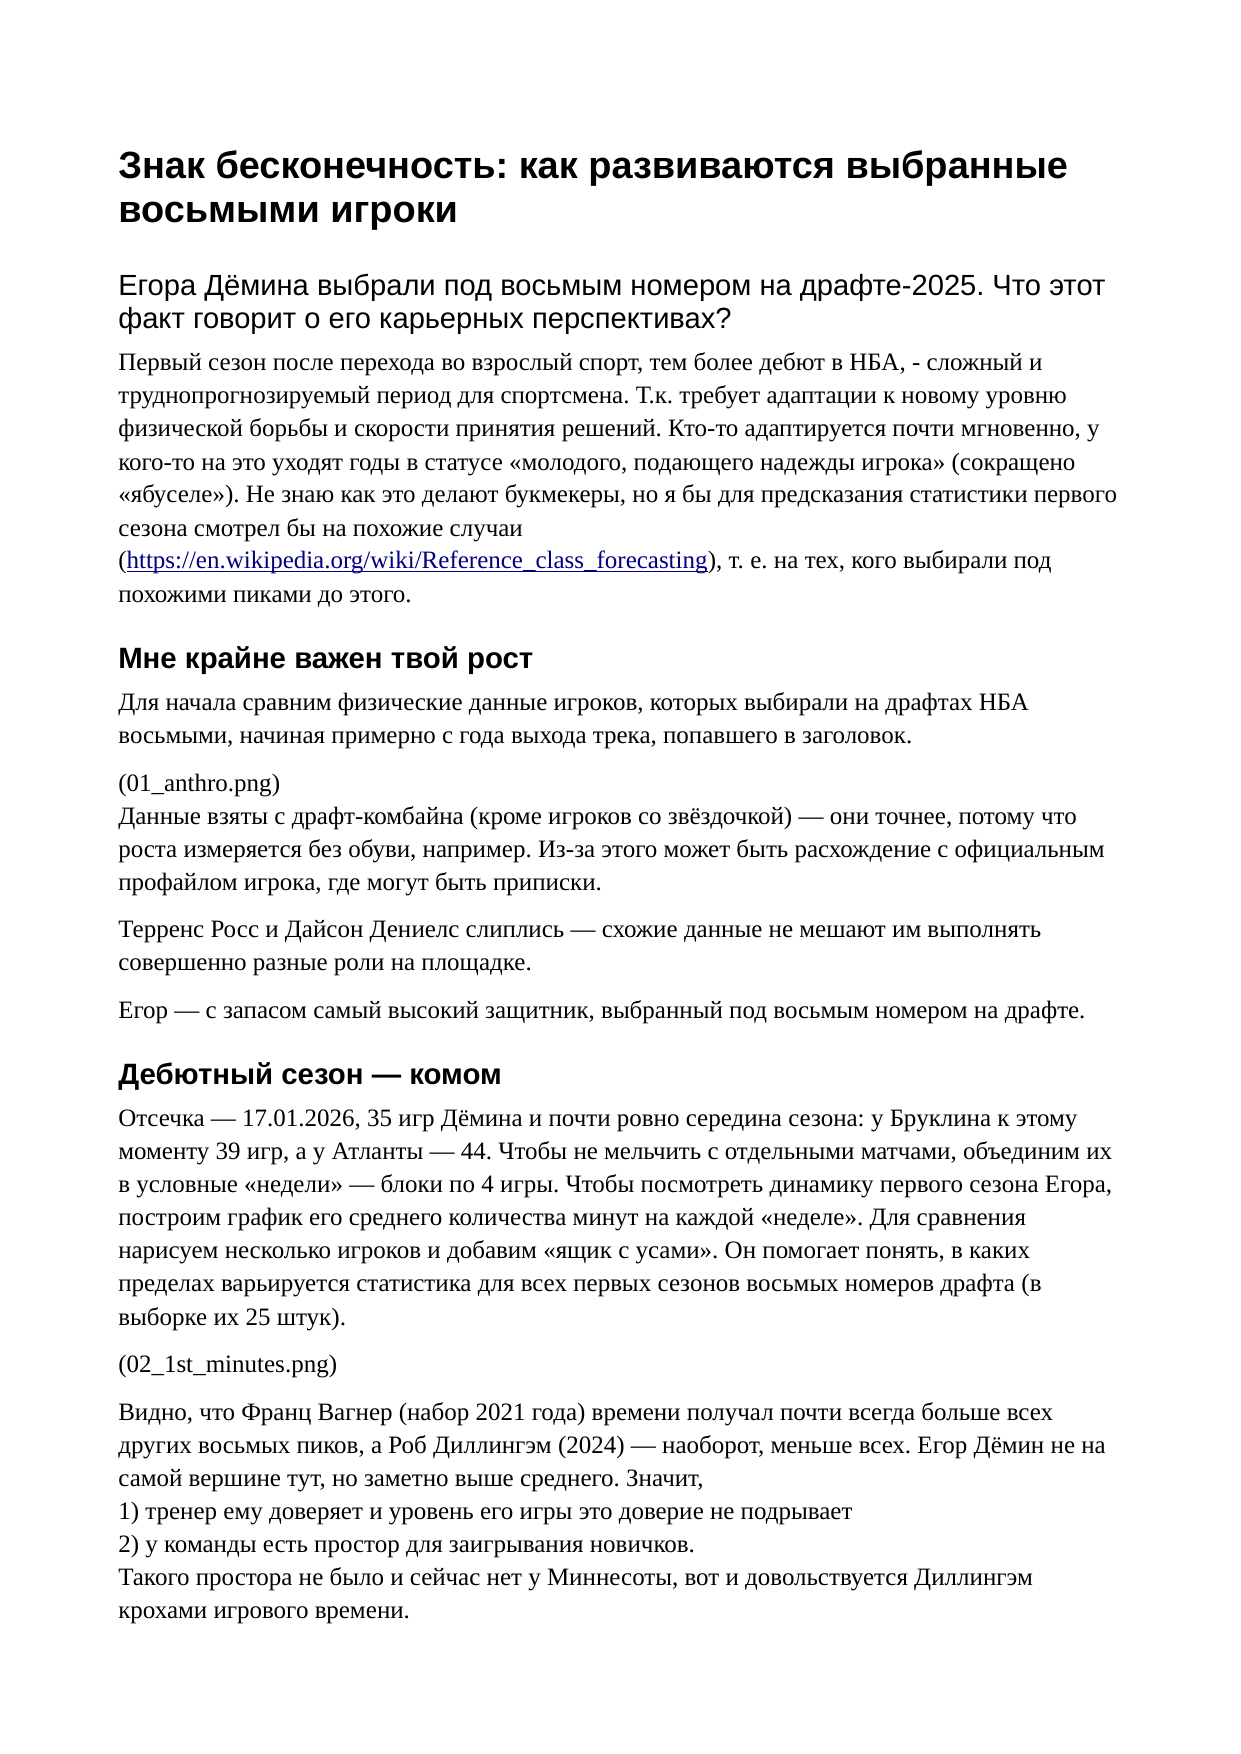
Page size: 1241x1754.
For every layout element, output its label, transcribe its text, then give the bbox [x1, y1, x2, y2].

subtitle Знак бесконечность: как развиваются выбранные восьмыми игроки [118, 143, 1122, 230]
text Отсечка — 17.01.2026, 35 игр Дёмина и почти ровно середина сезона: у Бруклина к этому моменту 39 игр, а у Атланты — 44. Чтобы не мельчить с отдельными матчами, объединим их в условные «недели» — блоки по 4 игры. Чтобы посмотреть динамику первого сезона Егора, построим график его среднего количества минут на каждой «неделе». Для сравнения нарисуем несколько игроков и добавим «ящик с усами». Он помогает понять, в каких пределах варьируется статистика для всех первых сезонов восьмых номеров драфта (в выборке их 25 штук). [118, 1103, 1122, 1330]
text Егор — с запасом самый высокий защитник, выбранный под восьмым номером на драфте. [118, 995, 1122, 1024]
subtitle Мне крайне важен твой рост [118, 641, 1122, 674]
text Первый сезон после перехода во взрослый спорт, тем более дебют в НБА, - сложный и труднопрогнозируемый период для спортсмена. Т.к. требует адаптации к новому уровню физической борьбы и скорости принятия решений. Кто-то адаптируется почти мгновенно, у кого-то на это уходят годы в статусе «молодого, подающего надежды игрока» (сокращено «ябуселе»). Не знаю как это делают букмекеры, но я бы для предсказания статистики первого сезона смотрел бы на похожие случаи (https://en.wikipedia.org/wiki/Reference_class_forecasting), т. е. на тех, кого выбирали под похожими пиками до этого. [118, 347, 1122, 607]
subtitle Дебютный сезон — комом [118, 1057, 1122, 1091]
text (02_1st_minutes.png) [118, 1349, 1122, 1378]
subtitle Егора Дёмина выбрали под восьмым номером на драфте-2025. Что этот факт говорит о его карьерных перспективах? [118, 268, 1122, 335]
text Терренс Росс и Дайсон Дениелс слиплись — схожие данные не мешают им выполнять совершенно разные роли на площадке. [118, 914, 1122, 976]
text (01_anthro.png) Данные взяты с драфт-комбайна (кроме игроков со звёздочкой) — они точнее, потому что роста измеряется без обуви, например. Из-за этого может быть расхождение с официальным профайлом игрока, где могут быть приписки. [118, 768, 1122, 896]
text Видно, что Франц Вагнер (набор 2021 года) времени получал почти всегда больше всех других восьмых пиков, а Роб Диллингэм (2024) — наоборот, меньше всех. Егор Дёмин не на самой вершине тут, но заметно выше среднего. Значит, 1) тренер ему доверяет и уровень его игры это доверие не подрывает 2) у команды есть простор для заигрывания новичков. Такого простора не было и сейчас нет у Миннесоты, вот и довольствуется Диллингэм крохами игрового времени. [118, 1397, 1122, 1624]
text Для начала сравним физические данные игроков, которых выбирали на драфтах НБА восьмыми, начиная примерно с года выхода трека, попавшего в заголовок. [118, 687, 1122, 749]
